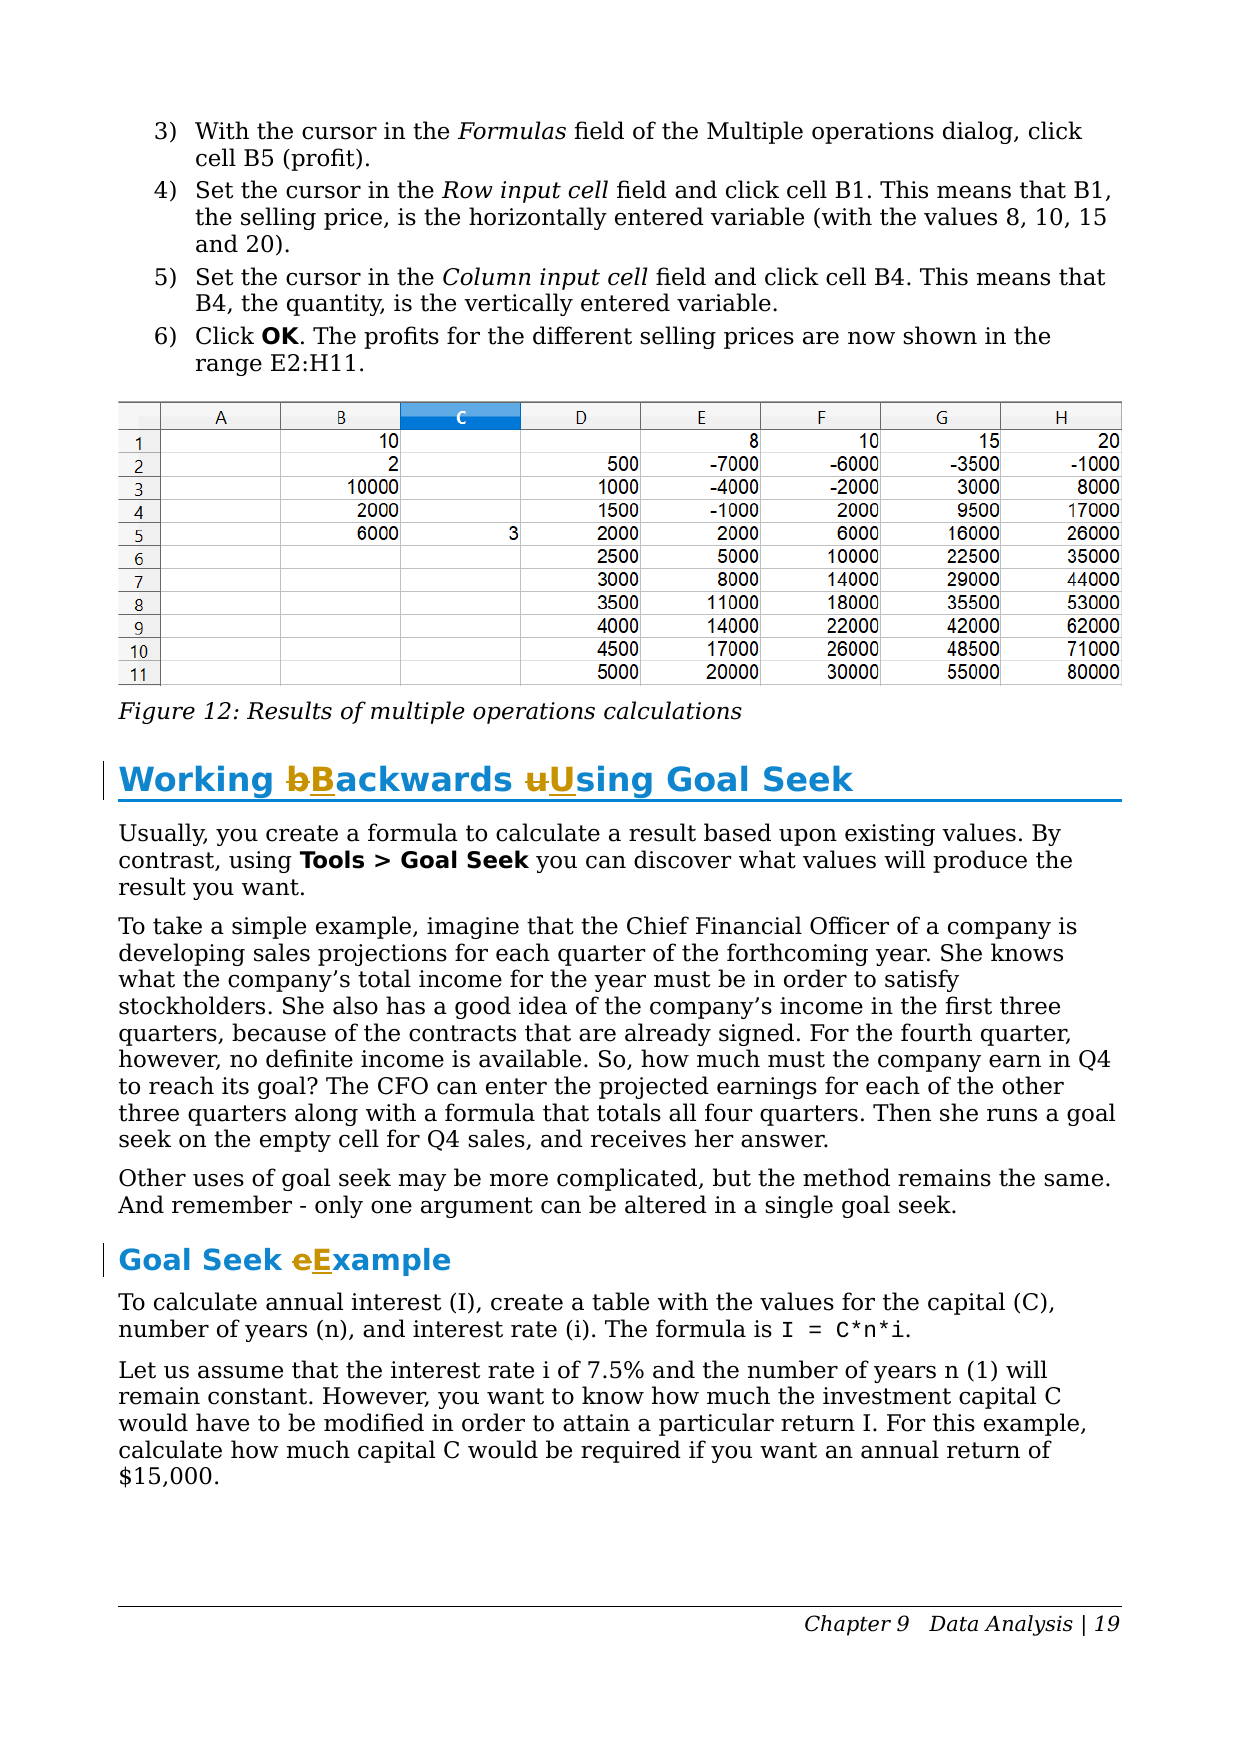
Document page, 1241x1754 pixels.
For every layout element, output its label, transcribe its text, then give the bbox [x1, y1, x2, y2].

list Set the cursor in the Column input cell field and click cell B4. This means that B4, the quantity, is the vertically entered variable. [177, 264, 1122, 317]
text To take a simple example, imagine that the Chief Financial Officer of a company is developing sales projections for each quarter of the forthcoming year. She knows what the company’s total income for the year must be in order to satisfy stockholders. She also has a good idea of the company’s income in the first three quarters, because of the contracts that are already signed. For the fourth quarter, however, no definite income is available. So, how much must the company earn in Q4 to reach its goal? The CFO can enter the projected earnings for each of the other three quarters along with a formula that totals all four quarters. Then she runs a goal seek on the empty cell for Q4 sales, and receives her answer. [118, 913, 1122, 1153]
list Click OK. The profits for the different selling prices are now shown in the range E2:H11. [177, 323, 1122, 377]
list With the cursor in the Formulas field of the Multiple operations dialog, click cell B5 (profit). [177, 118, 1122, 171]
text Usually, you create a formula to calculate a result based upon existing values. By contrast, using Tools > Goal Seek you can discover what values will produce the result you want. [118, 821, 1122, 901]
text Figure 12: Results of multiple operations calculations [118, 698, 1122, 724]
picture [118, 401, 1122, 686]
text Let us assume that the interest rate i of 7.5% and the number of years n (1) will remain constant. However, you want to know how much the investment capital C would have to be modified in order to attain a particular return I. For this example, calculate how much capital C would be required if you want an annual return of $15,000. [118, 1357, 1122, 1490]
text Other uses of goal seek may be more complicated, but the method remains the same. And remember - only one argument can be altered in a single goal seek. [118, 1166, 1122, 1219]
subtitle Working Backwards Using Goal Seek [118, 761, 1122, 799]
subtitle Goal Seek Example [118, 1243, 1122, 1277]
list Set the cursor in the Row input cell field and click cell B1. This means that B1, the selling price, is the horizontally entered variable (with the values 8, 10, 15 and 20). [177, 178, 1122, 258]
text To calculate annual interest (I), create a table with the values for the capital (C), number of years (n), and interest rate (i). The formula is I = C*n*i. [118, 1289, 1122, 1344]
